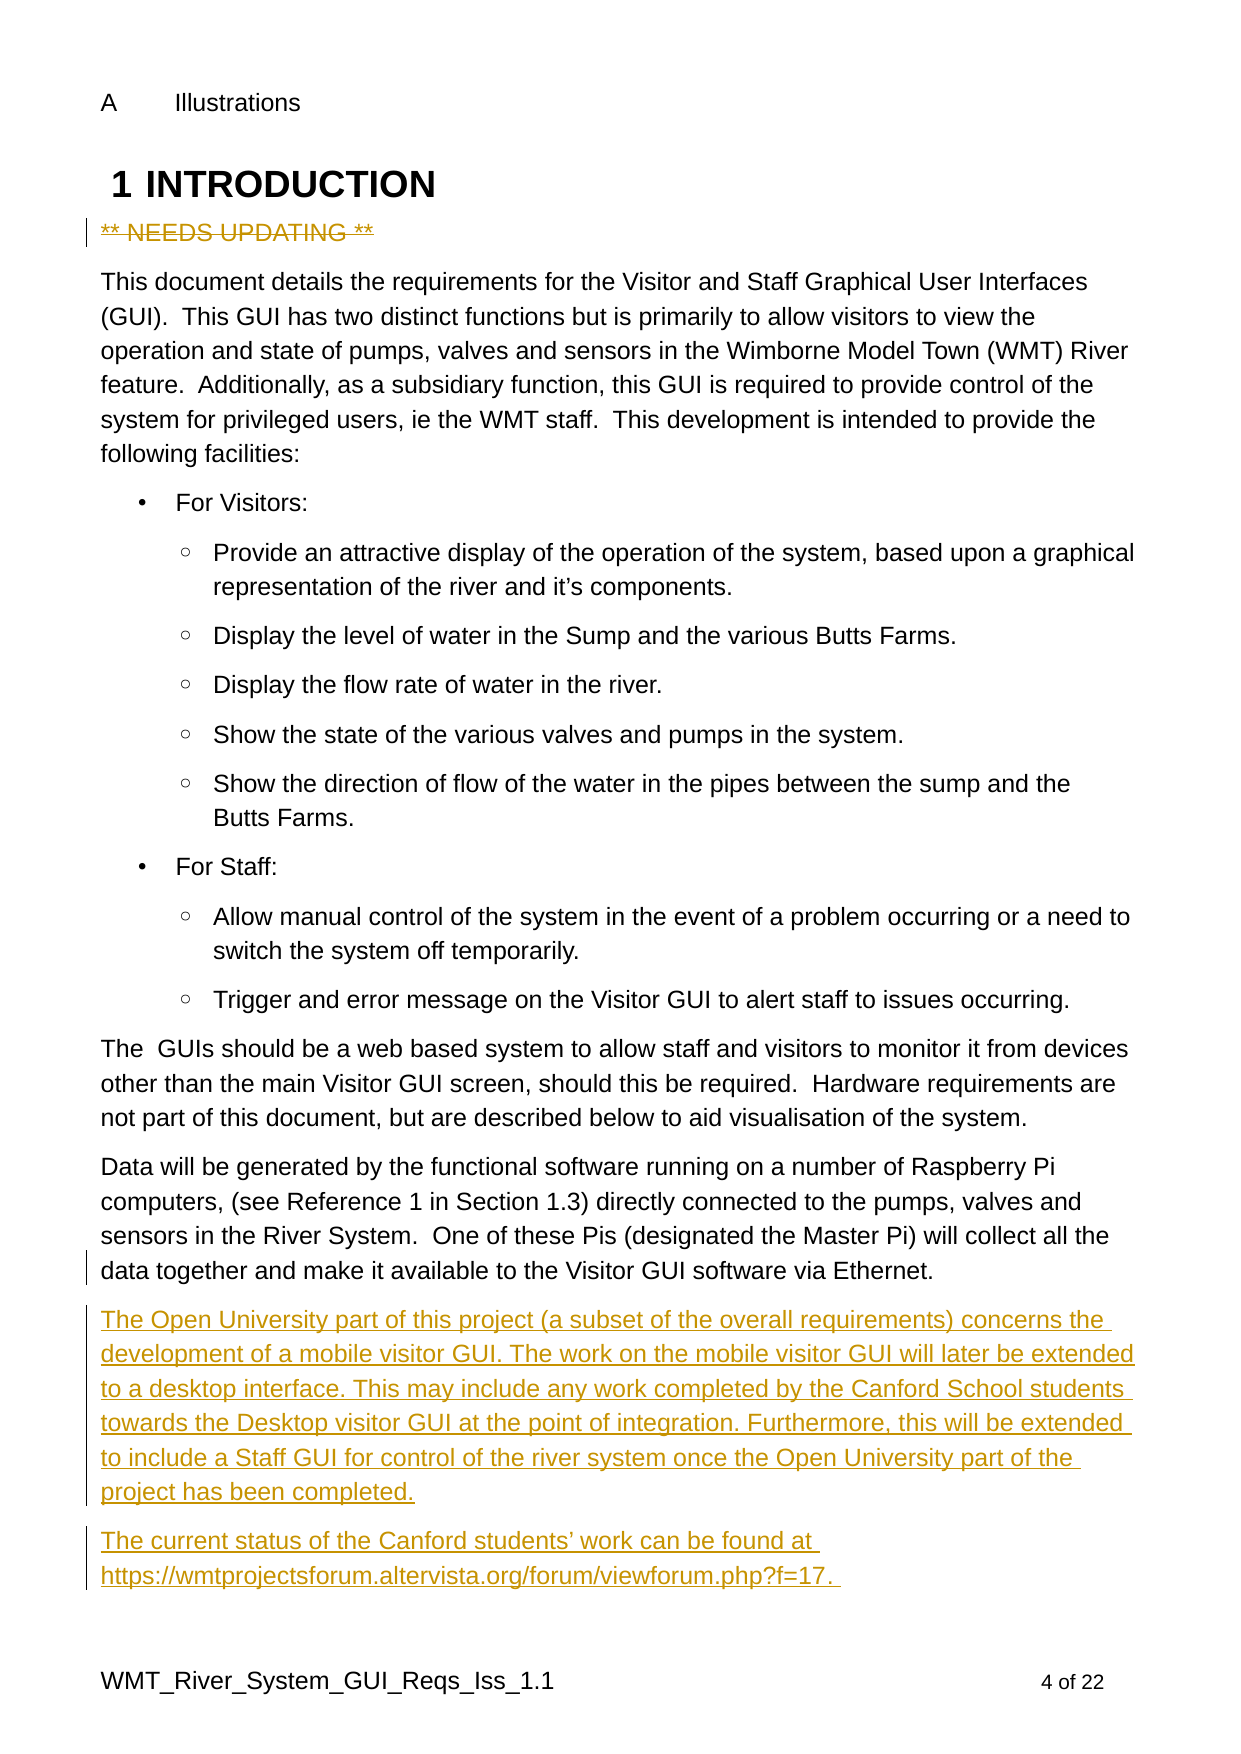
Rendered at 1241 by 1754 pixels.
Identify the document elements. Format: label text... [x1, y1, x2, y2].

subtitle INTRODUCTION [100, 162, 1140, 205]
list Trigger and error message on the Visitor GUI to alert staff to issues occurring. [175, 985, 1140, 1014]
list Display the flow rate of water in the river. [175, 670, 1140, 699]
list For Visitors: [138, 488, 1140, 517]
text The Open University part of this project (a subset of the overall requirements) concerns the development of a mobile visitor GUI. The work on the mobile visitor GUI will later be extended to a desktop interface. This may include any work completed by the Canford School students towards the Desktop visitor GUI at the point of integration. Furthermore, this will be extended to include a Staff GUI for control of the river system once the Open University part of the project has been completed. [100, 1305, 1140, 1506]
list Show the state of the various valves and pumps in the system. [175, 719, 1140, 748]
list For Staff: [138, 852, 1140, 881]
list Allow manual control of the system in the event of a problem occurring or a need to switch the system off temporarily. [175, 902, 1140, 965]
text Data will be generated by the functional software running on a number of Raspberry Pi computers, (see Reference 1 in Section 1.3) directly connected to the pumps, valves and sensors in the River System. One of these Pis (designated the Master Pi) will collect all the data together and make it available to the Visitor GUI software via Ethernet. [100, 1152, 1140, 1284]
text The current status of the Canford students’ work can be found at https://wmtprojectsforum.altervista.org/forum/viewforum.php?f=17. [100, 1526, 1140, 1589]
list Show the direction of flow of the water in the pipes between the sump and the Butts Farms. [175, 769, 1140, 832]
list Provide an attractive display of the operation of the system, based upon a graphical representation of the river and it’s components. [175, 538, 1140, 601]
text This document details the requirements for the Visitor and Staff Graphical User Interfaces (GUI). This GUI has two distinct functions but is primarily to allow visitors to view the operation and state of pumps, valves and sensors in the Wimborne Model Town (WMT) River feature. Additionally, as a subsidiary function, this GUI is required to provide control of the system for privileged users, ie the WMT staff. This development is intended to provide the following facilities: [100, 267, 1140, 468]
text A Illustrations [100, 88, 1140, 116]
text The GUIs should be a web based system to allow staff and visitors to monitor it from devices other than the main Visitor GUI screen, should this be required. Hardware requirements are not part of this document, but are described below to aid visualisation of the system. [100, 1034, 1140, 1132]
list Display the level of water in the Sump and the various Butts Farms. [175, 621, 1140, 650]
